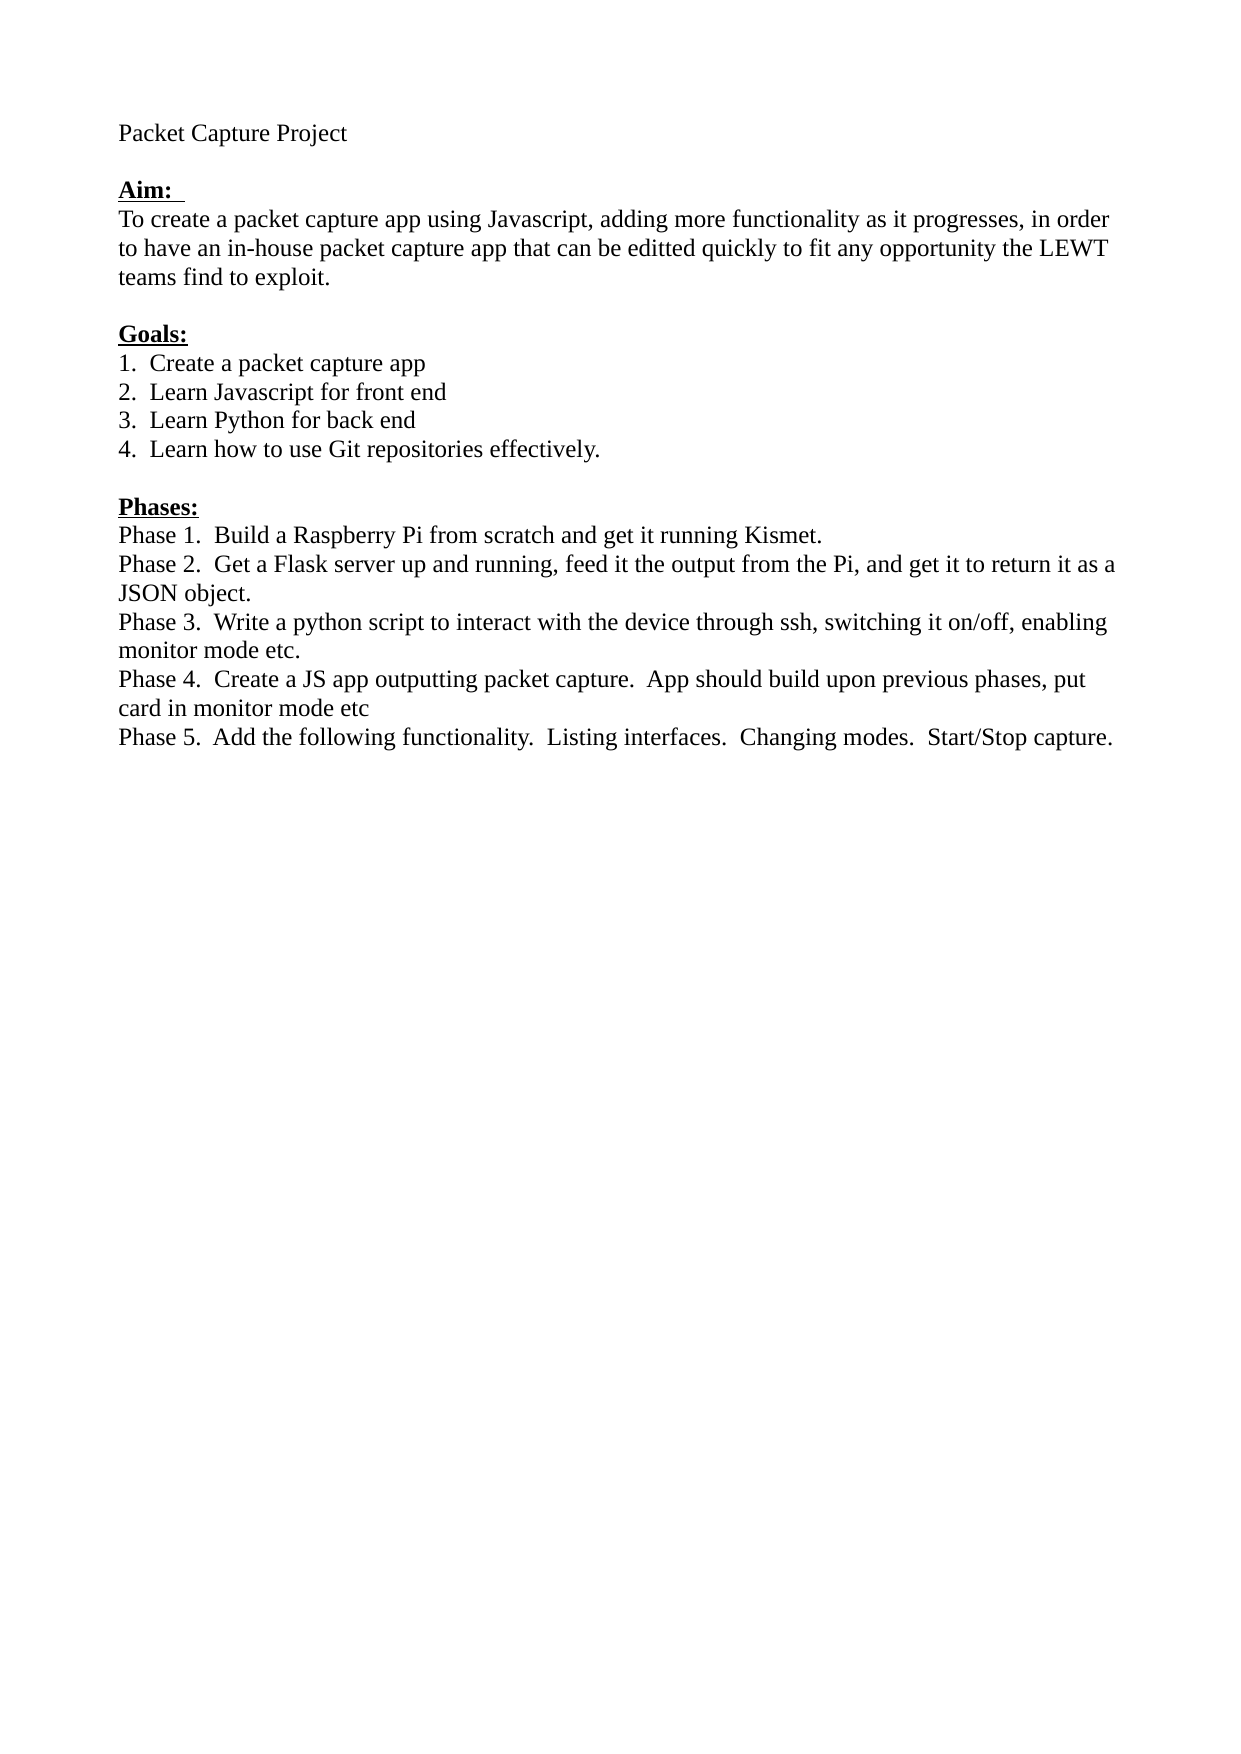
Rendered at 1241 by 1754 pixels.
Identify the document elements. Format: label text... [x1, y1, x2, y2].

text Phase 2. Get a Flask server up and running, feed it the output from the Pi, and get it to return it as a JSON object. [118, 549, 1122, 607]
text Phase 5. Add the following functionality. Listing interfaces. Changing modes. Start/Stop capture. [118, 722, 1122, 751]
text 3. Learn Python for back end [118, 406, 1122, 434]
text 1. Create a packet capture app [118, 348, 1122, 377]
text 2. Learn Javascript for front end [118, 377, 1122, 406]
text 4. Learn how to use Git repositories effectively. [118, 434, 1122, 463]
text To create a packet capture app using Javascript, adding more functionality as it progresses, in order to have an in-house packet capture app that can be editted quickly to fit any opportunity the LEWT teams find to exploit. [118, 204, 1122, 291]
text Phase 1. Build a Raspberry Pi from scratch and get it running Kismet. [118, 521, 1122, 549]
text Aim: [118, 176, 1122, 204]
text Goals: [118, 319, 1122, 348]
text Phases: [118, 492, 1122, 521]
text Packet Capture Project [118, 118, 1122, 147]
text Phase 4. Create a JS app outputting packet capture. App should build upon previous phases, put card in monitor mode etc [118, 664, 1122, 722]
text Phase 3. Write a python script to interact with the device through ssh, switching it on/off, enabling monitor mode etc. [118, 607, 1122, 664]
